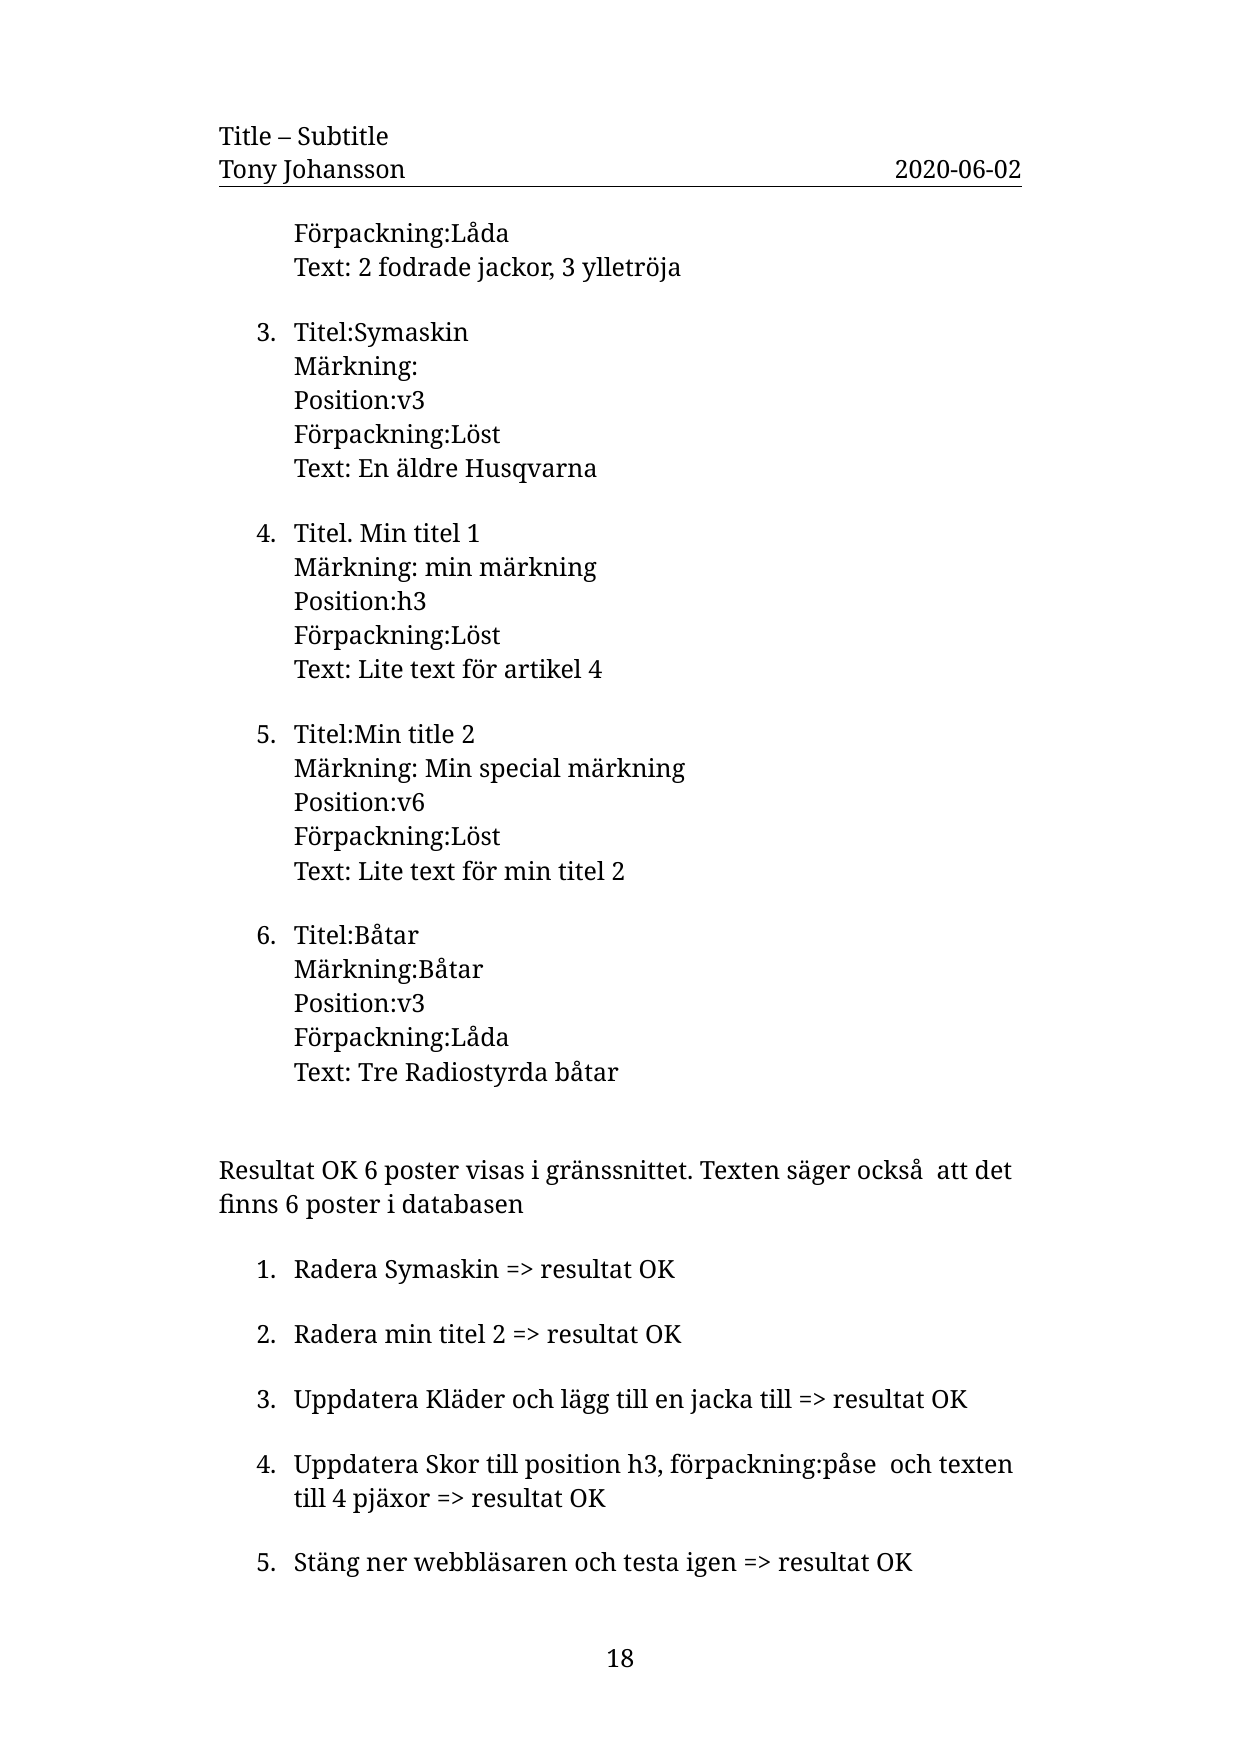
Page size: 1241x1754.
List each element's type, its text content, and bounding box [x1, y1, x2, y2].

list Stäng ner webbläsaren och testa igen => resultat OK [256, 1545, 1022, 1579]
list Titel. Min titel 1 Märkning: min märkning Position:h3 Förpackning:Löst Text: Lite text för artikel 4 [256, 516, 1022, 686]
list Titel:Symaskin Märkning: Position:v3 Förpackning:Löst Text: En äldre Husqvarna [256, 315, 1022, 485]
list Radera Symaskin => resultat OK [256, 1252, 1022, 1286]
list Titel:Min title 2 Märkning: Min special märkning Position:v6 Förpackning:Löst Text: Lite text för min titel 2 [256, 717, 1022, 887]
list Förpackning:Låda Text: 2 fodrade jackor, 3 ylletröja [256, 216, 1022, 284]
text Resultat OK 6 poster visas i gränssnittet. Texten säger också att det finns 6 poster i databasen [218, 1153, 1022, 1221]
list Uppdatera Kläder och lägg till en jacka till => resultat OK [256, 1381, 1022, 1416]
list Radera min titel 2 => resultat OK [256, 1317, 1022, 1351]
list Titel:Båtar Märkning:Båtar Position:v3 Förpackning:Låda Text: Tre Radiostyrda båtar [256, 918, 1022, 1122]
list Uppdatera Skor till position h3, förpackning:påse och texten till 4 pjäxor => resultat OK [256, 1446, 1022, 1514]
